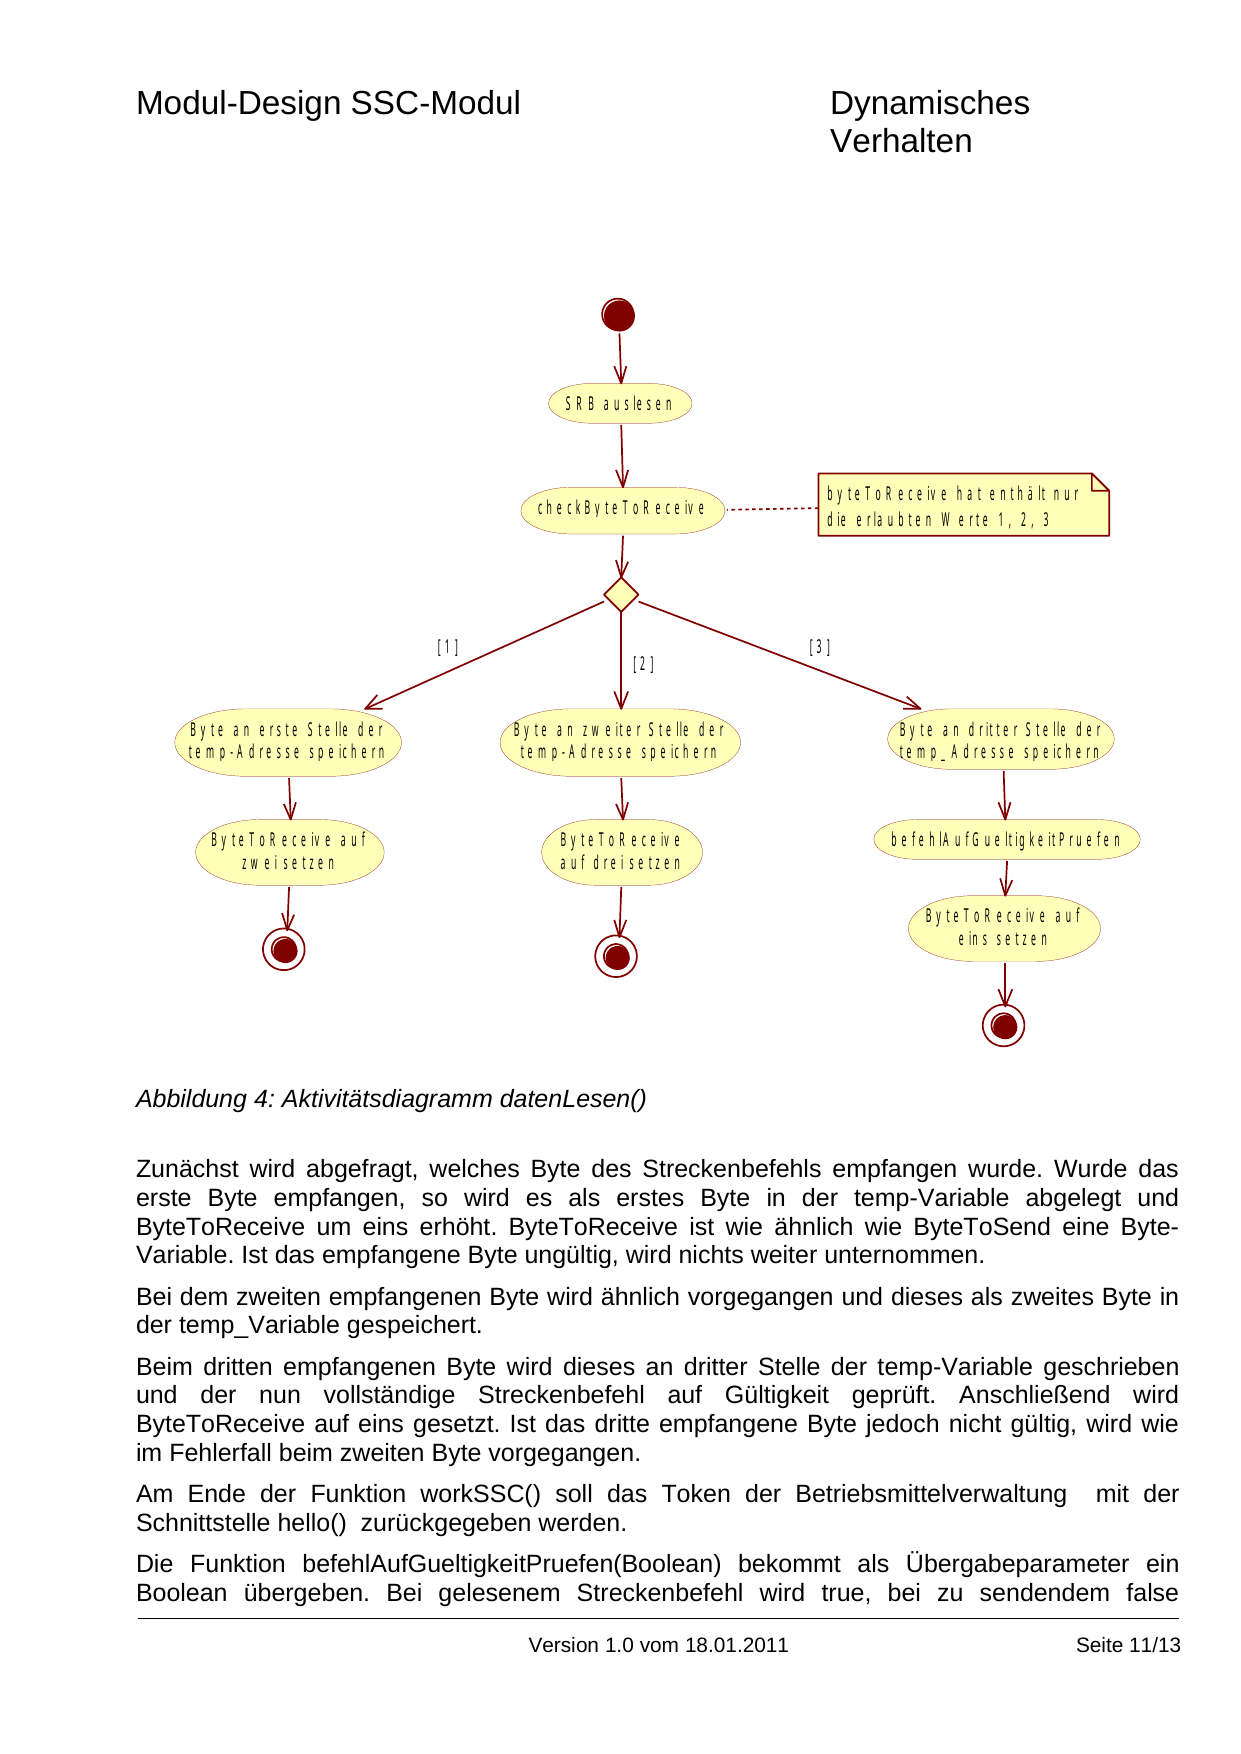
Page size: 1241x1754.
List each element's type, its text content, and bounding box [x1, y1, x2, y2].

text Am Ende der Funktion workSSC() soll das Token der Betriebsmittelverwaltung mit der Schnittstelle hello() zurückgegeben werden. [136, 1479, 1181, 1537]
text Abbildung 4: Aktivitätsdiagramm datenLesen() [136, 278, 1181, 1113]
text Bei dem zweiten empfangenen Byte wird ähnlich vorgegangen und dieses als zweites Byte in der temp_Variable gespeichert. [136, 1282, 1181, 1339]
text Die Funktion befehlAufGueltigkeitPruefen(Boolean) bekommt als Übergabeparameter ein Boolean übergeben. Bei gelesenem Streckenbefehl wird true, bei zu sendendem false übergeben. Bei gelesenem Streckenbefehl wird dieser nach Validierung in den Shared Memory geschrieben. [136, 1549, 1181, 1607]
text Zunächst wird abgefragt, welches Byte des Streckenbefehls empfangen wurde. Wurde das erste Byte empfangen, so wird es als erstes Byte in der temp-Variable abgelegt und ByteToReceive um eins erhöht. ByteToReceive ist wie ähnlich wie ByteToSend eine Byte-Variable. Ist das empfangene Byte ungültig, wird nichts weiter unternommen. [136, 1154, 1181, 1269]
text Beim dritten empfangenen Byte wird dieses an dritter Stelle der temp-Variable geschrieben und der nun vollständige Streckenbefehl auf Gültigkeit geprüft. Anschließend wird ByteToReceive auf eins gesetzt. Ist das dritte empfangene Byte jedoch nicht gültig, wird wie im Fehlerfall beim zweiten Byte vorgegangen. [136, 1352, 1181, 1467]
